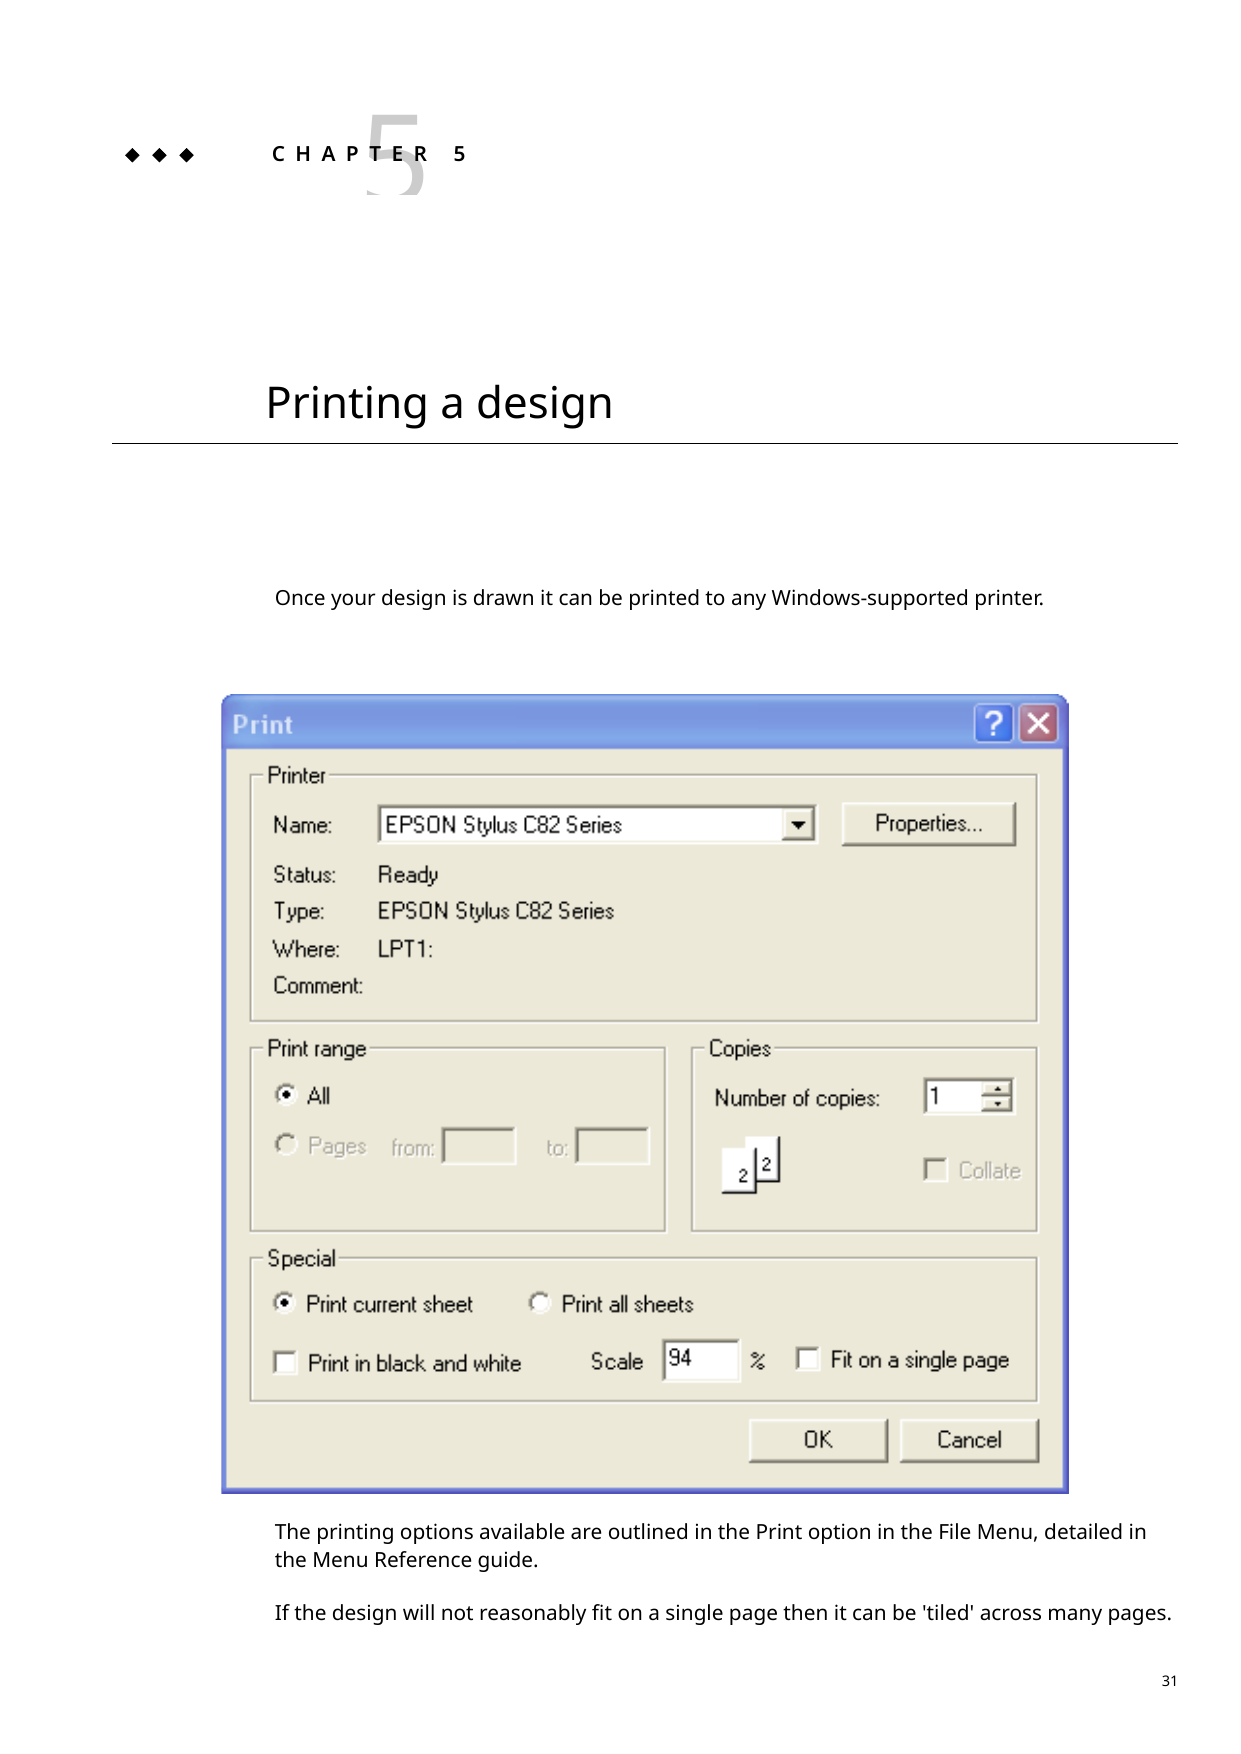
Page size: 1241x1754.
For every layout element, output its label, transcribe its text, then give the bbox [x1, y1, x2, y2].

picture [221, 694, 1069, 1494]
text Once your design is drawn it can be printed to any Windows-supported printer. [274, 583, 1178, 612]
title Printing a design [112, 372, 1178, 443]
text If the design will not reasonably fit on a single page then it can be 'tiled' across many pages. [274, 1598, 1178, 1626]
text The printing options available are outlined in the Print option in the File Menu, detailed in the Menu Reference guide. [274, 677, 1178, 1574]
